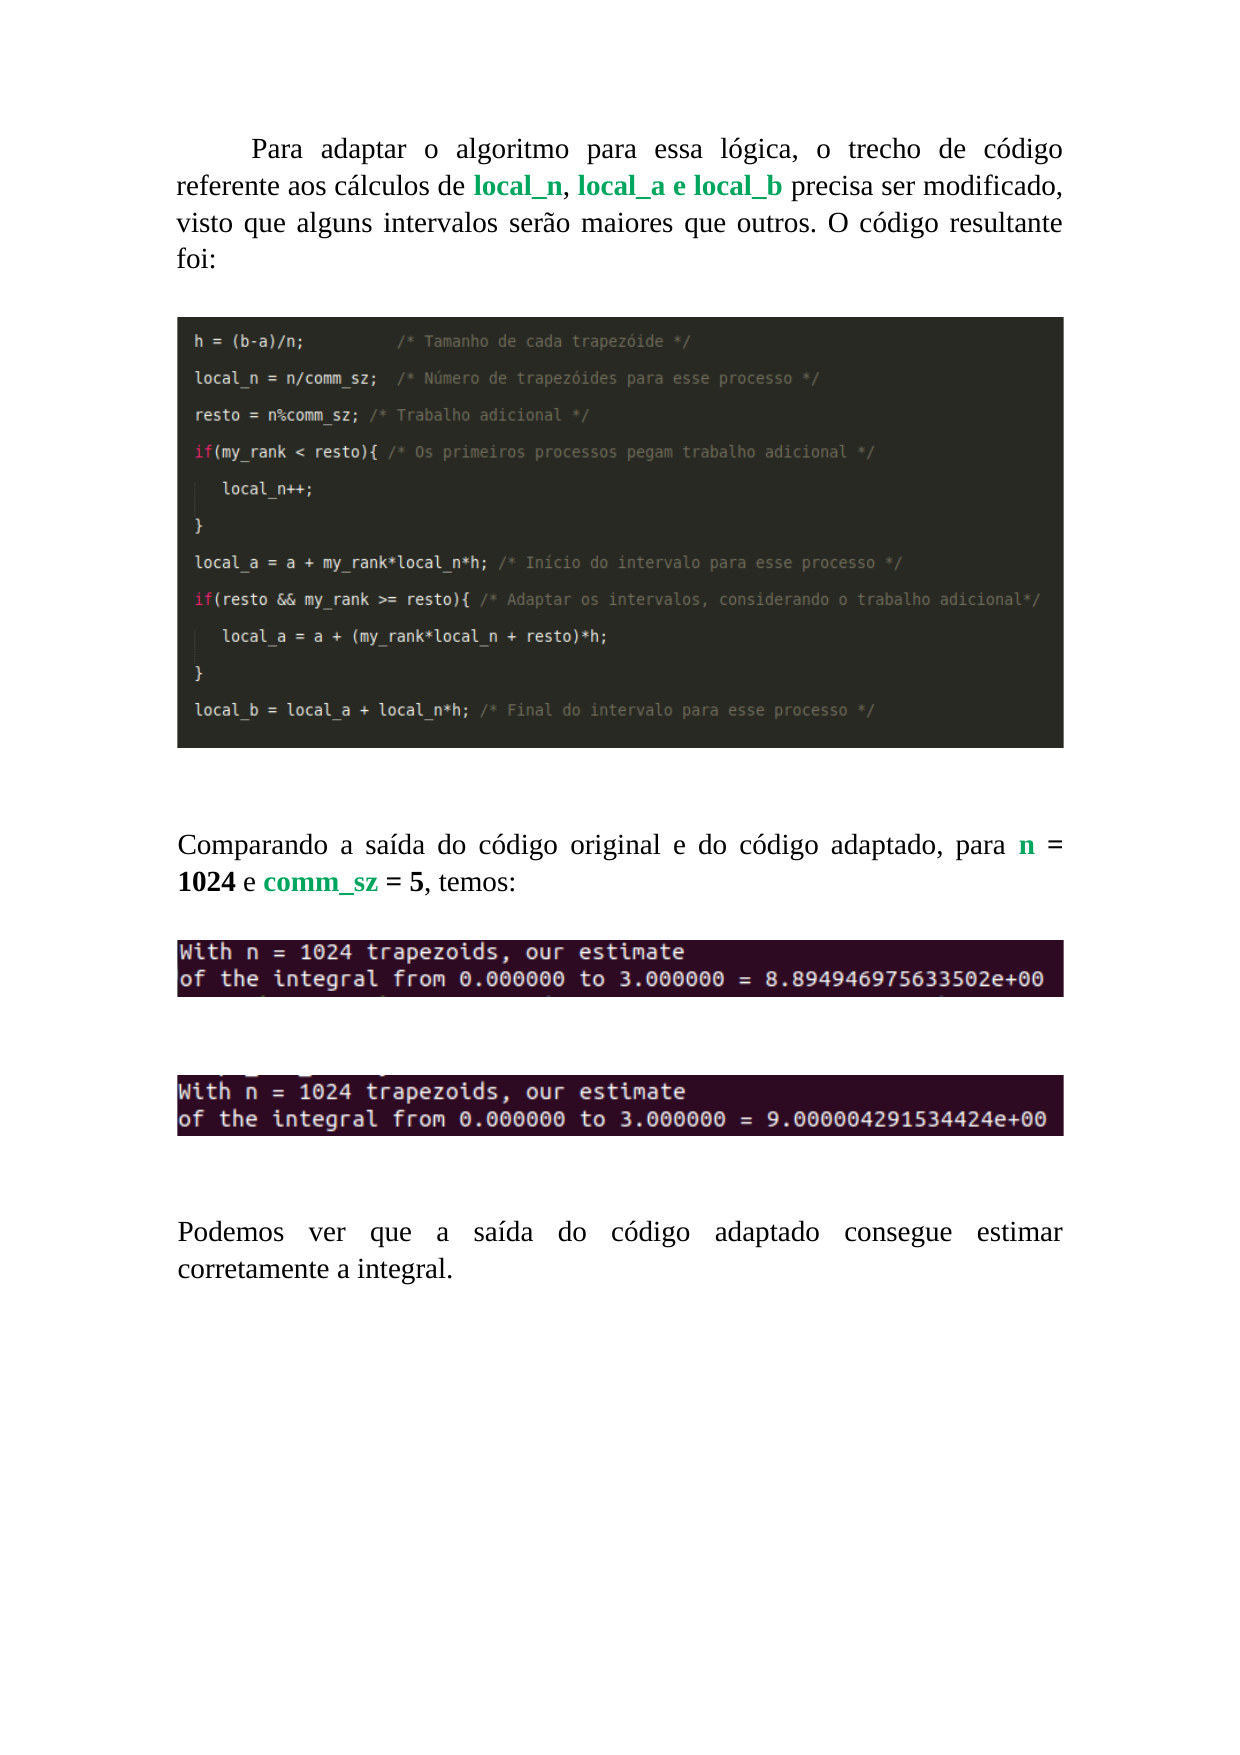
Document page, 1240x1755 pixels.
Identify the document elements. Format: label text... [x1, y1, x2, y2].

picture [177, 317, 1064, 748]
picture [177, 1075, 1064, 1136]
text Podemos ver que a saída do código adaptado consegue estimar corretamente a integral. [177, 1214, 1063, 1285]
text Comparando a saída do código original e do código adaptado, para n = 1024 e comm_sz = 5, temos: [177, 827, 1063, 898]
picture [177, 940, 1064, 997]
text Para adaptar o algoritmo para essa lógica, o trecho de código referente aos cálculos de local_n, local_a e local_b precisa ser modificado, visto que alguns intervalos serão maiores que outros. O código resultante foi: [176, 131, 1063, 275]
